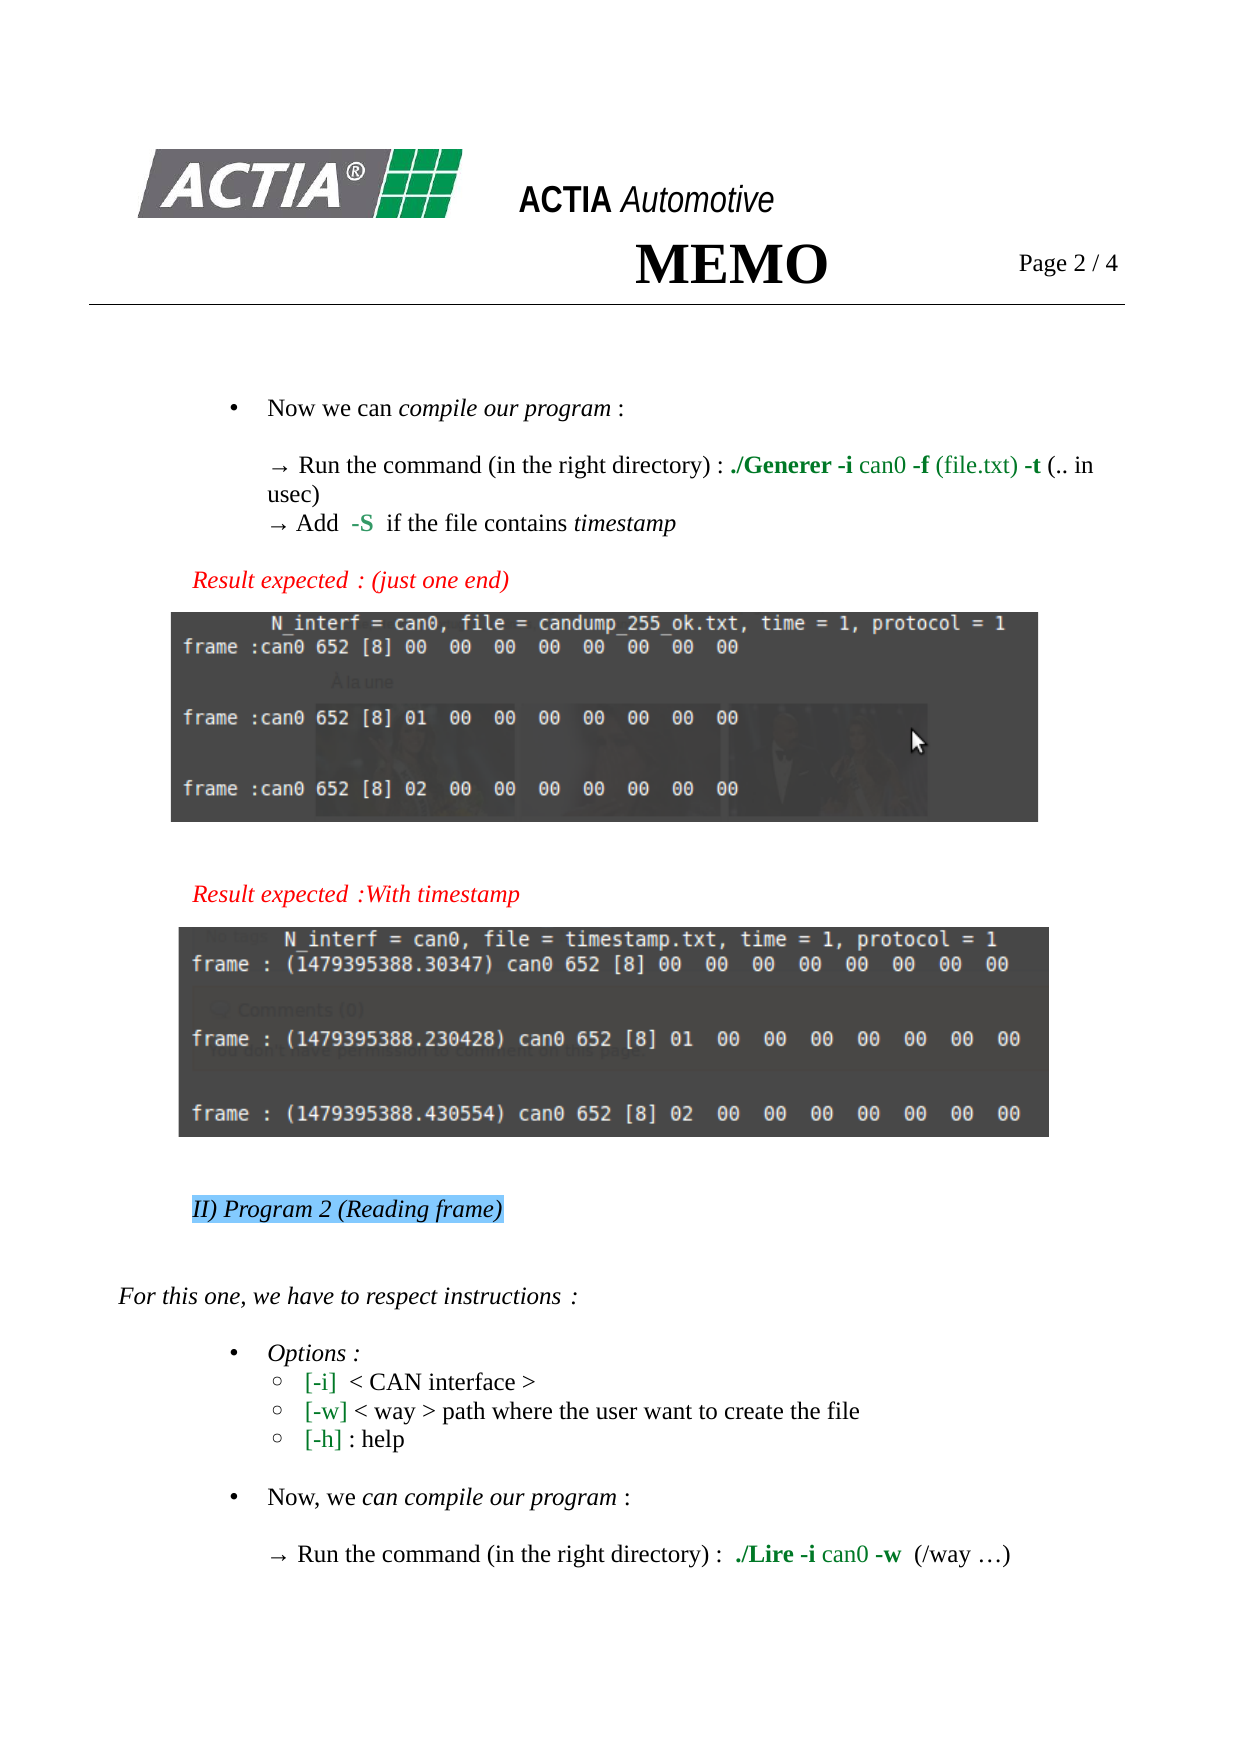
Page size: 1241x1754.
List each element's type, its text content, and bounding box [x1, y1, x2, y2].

list → Run the command (in the right directory) : ./Generer -i can0 -f (file.txt) -t (.. in usec) [229, 450, 1122, 508]
list Now, we can compile our program : [229, 1482, 1122, 1511]
picture [137, 149, 463, 218]
list [-i] < CAN interface > [267, 1367, 1122, 1396]
text For this one, we have to respect instructions : [118, 1281, 1122, 1309]
list Now we can compile our program : [229, 393, 1122, 422]
list [-h] : help [267, 1424, 1122, 1453]
text II) Program 2 (Reading frame) [118, 1194, 1122, 1223]
list Options : [229, 1338, 1122, 1367]
text → Run the command (in the right directory) : ./Lire -i can0 -w (/way …) [118, 1539, 1122, 1568]
picture [178, 927, 1049, 1137]
picture [170, 612, 1039, 822]
text → Add -S if the file contains timestamp [118, 508, 1122, 537]
text Result expected : (just one end) [118, 565, 1122, 594]
list [-w] < way > path where the user want to create the file [267, 1396, 1122, 1424]
text Result expected :With timestamp [118, 879, 1122, 908]
